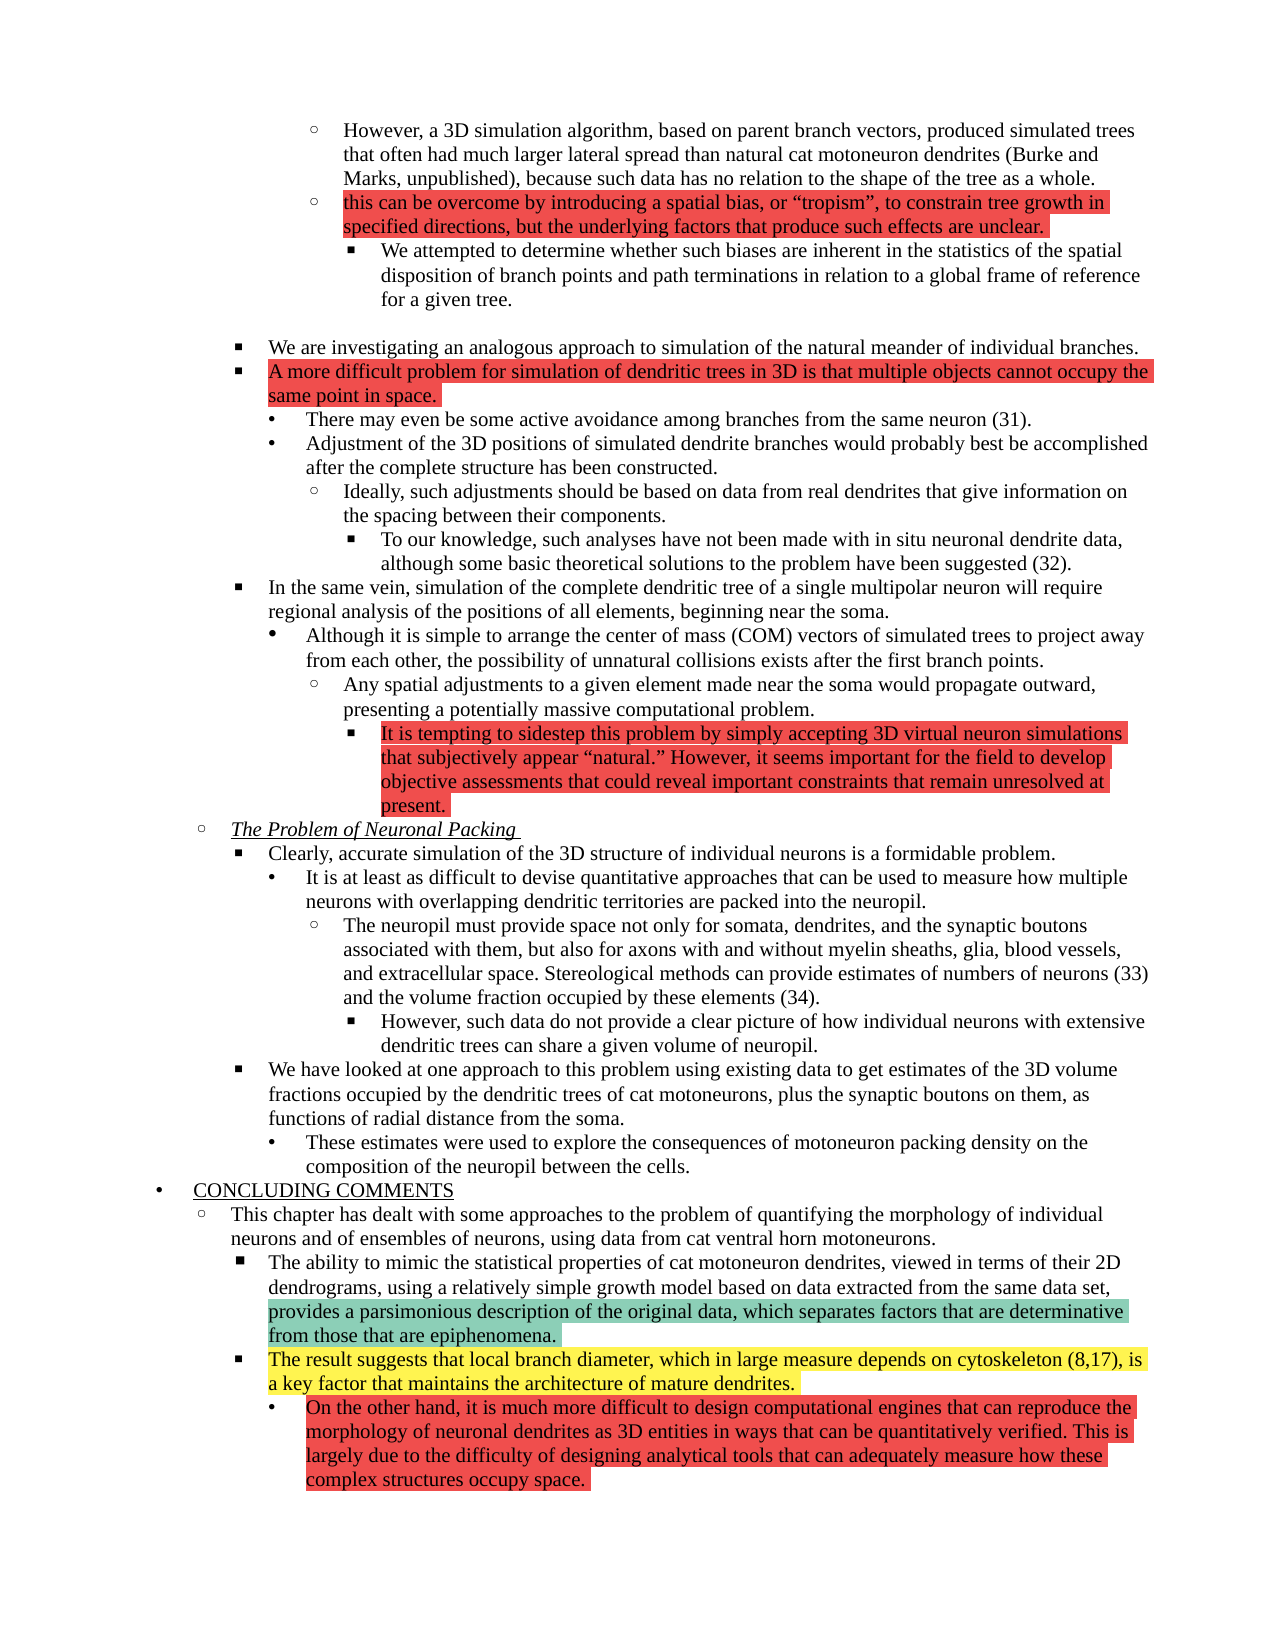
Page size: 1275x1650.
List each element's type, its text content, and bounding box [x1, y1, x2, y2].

list The result suggests that local branch diameter, which in large measure depends on cytoskeleton (8,17), is a key factor that maintains the architecture of mature dendrites. [231, 1347, 1157, 1395]
list Ideally, such adjustments should be based on data from real dendrites that give information on the spacing between their components. [306, 479, 1157, 527]
list We attempted to determine whether such biases are inherent in the statistics of the spatial disposition of branch points and path terminations in relation to a global frame of reference for a given tree. [343, 238, 1157, 311]
list In the same vein, simulation of the complete dendritic tree of a single multipolar neuron will require regional analysis of the positions of all elements, beginning near the soma. [231, 575, 1157, 623]
list CONCLUDING COMMENTS [156, 1178, 1157, 1202]
list The ability to mimic the statistical properties of cat motoneuron dendrites, viewed in terms of their 2D dendrograms, using a relatively simple growth model based on data extracted from the same data set, provides a parsimonious description of the original data, which separates factors that are determinative from those that are epiphenomena. [231, 1250, 1157, 1347]
list There may even be some active avoidance among branches from the same neuron (31). [268, 407, 1157, 431]
list However, such data do not provide a clear picture of how individual neurons with extensive dendritic trees can share a given volume of neuropil. [343, 1009, 1157, 1057]
list Adjustment of the 3D positions of simulated dendrite branches would probably best be accomplished after the complete structure has been constructed. [268, 431, 1157, 479]
list To our knowledge, such analyses have not been made with in situ neuronal dendrite data, although some basic theoretical solutions to the problem have been suggested (32). [343, 527, 1157, 575]
list On the other hand, it is much more difficult to design computational engines that can reproduce the morphology of neuronal dendrites as 3D entities in ways that can be quantitatively verified. This is largely due to the difficulty of designing analytical tools that can adequately measure how these complex structures occupy space. [268, 1395, 1157, 1491]
list It is tempting to sidestep this problem by simply accepting 3D virtual neuron simulations that subjectively appear “natural.” However, it seems important for the field to develop objective assessments that could reveal important constraints that remain unresolved at present. [343, 721, 1157, 817]
list A more difficult problem for simulation of dendritic trees in 3D is that multiple objects cannot occupy the same point in space. [231, 359, 1157, 407]
list We are investigating an analogous approach to simulation of the natural meander of individual branches. [231, 335, 1157, 359]
list This chapter has dealt with some approaches to the problem of quantifying the morphology of individual neurons and of ensembles of neurons, using data from cat ventral horn motoneurons. [193, 1202, 1157, 1250]
list The neuropil must provide space not only for somata, dendrites, and the synaptic boutons associated with them, but also for axons with and without myelin sheaths, glia, blood vessels, and extracellular space. Stereological methods can provide estimates of numbers of neurons (33) and the volume fraction occupied by these elements (34). [306, 913, 1157, 1009]
list These estimates were used to explore the consequences of motoneuron packing density on the composition of the neuropil between the cells. [268, 1129, 1157, 1178]
list The Problem of Neuronal Packing [193, 817, 1157, 841]
list Although it is simple to arrange the center of mass (COM) vectors of simulated trees to project away from each other, the possibility of unnatural collisions exists after the first branch points. [268, 623, 1157, 672]
list We have looked at one approach to this problem using existing data to get estimates of the 3D volume fractions occupied by the dendritic trees of cat motoneurons, plus the synaptic boutons on them, as functions of radial distance from the soma. [231, 1057, 1157, 1129]
list Clearly, accurate simulation of the 3D structure of individual neurons is a formidable problem. [231, 841, 1157, 865]
list Any spatial adjustments to a given element made near the soma would propagate outward, presenting a potentially massive computational problem. [306, 672, 1157, 721]
list this can be overcome by introducing a spatial bias, or “tropism”, to constrain tree growth in specified directions, but the underlying factors that produce such effects are unclear. [306, 190, 1157, 238]
list However, a 3D simulation algorithm, based on parent branch vectors, produced simulated trees that often had much larger lateral spread than natural cat motoneuron dendrites (Burke and Marks, unpublished), because such data has no relation to the shape of the tree as a whole. [306, 118, 1157, 190]
list It is at least as difficult to devise quantitative approaches that can be used to measure how multiple neurons with overlapping dendritic territories are packed into the neuropil. [268, 865, 1157, 913]
